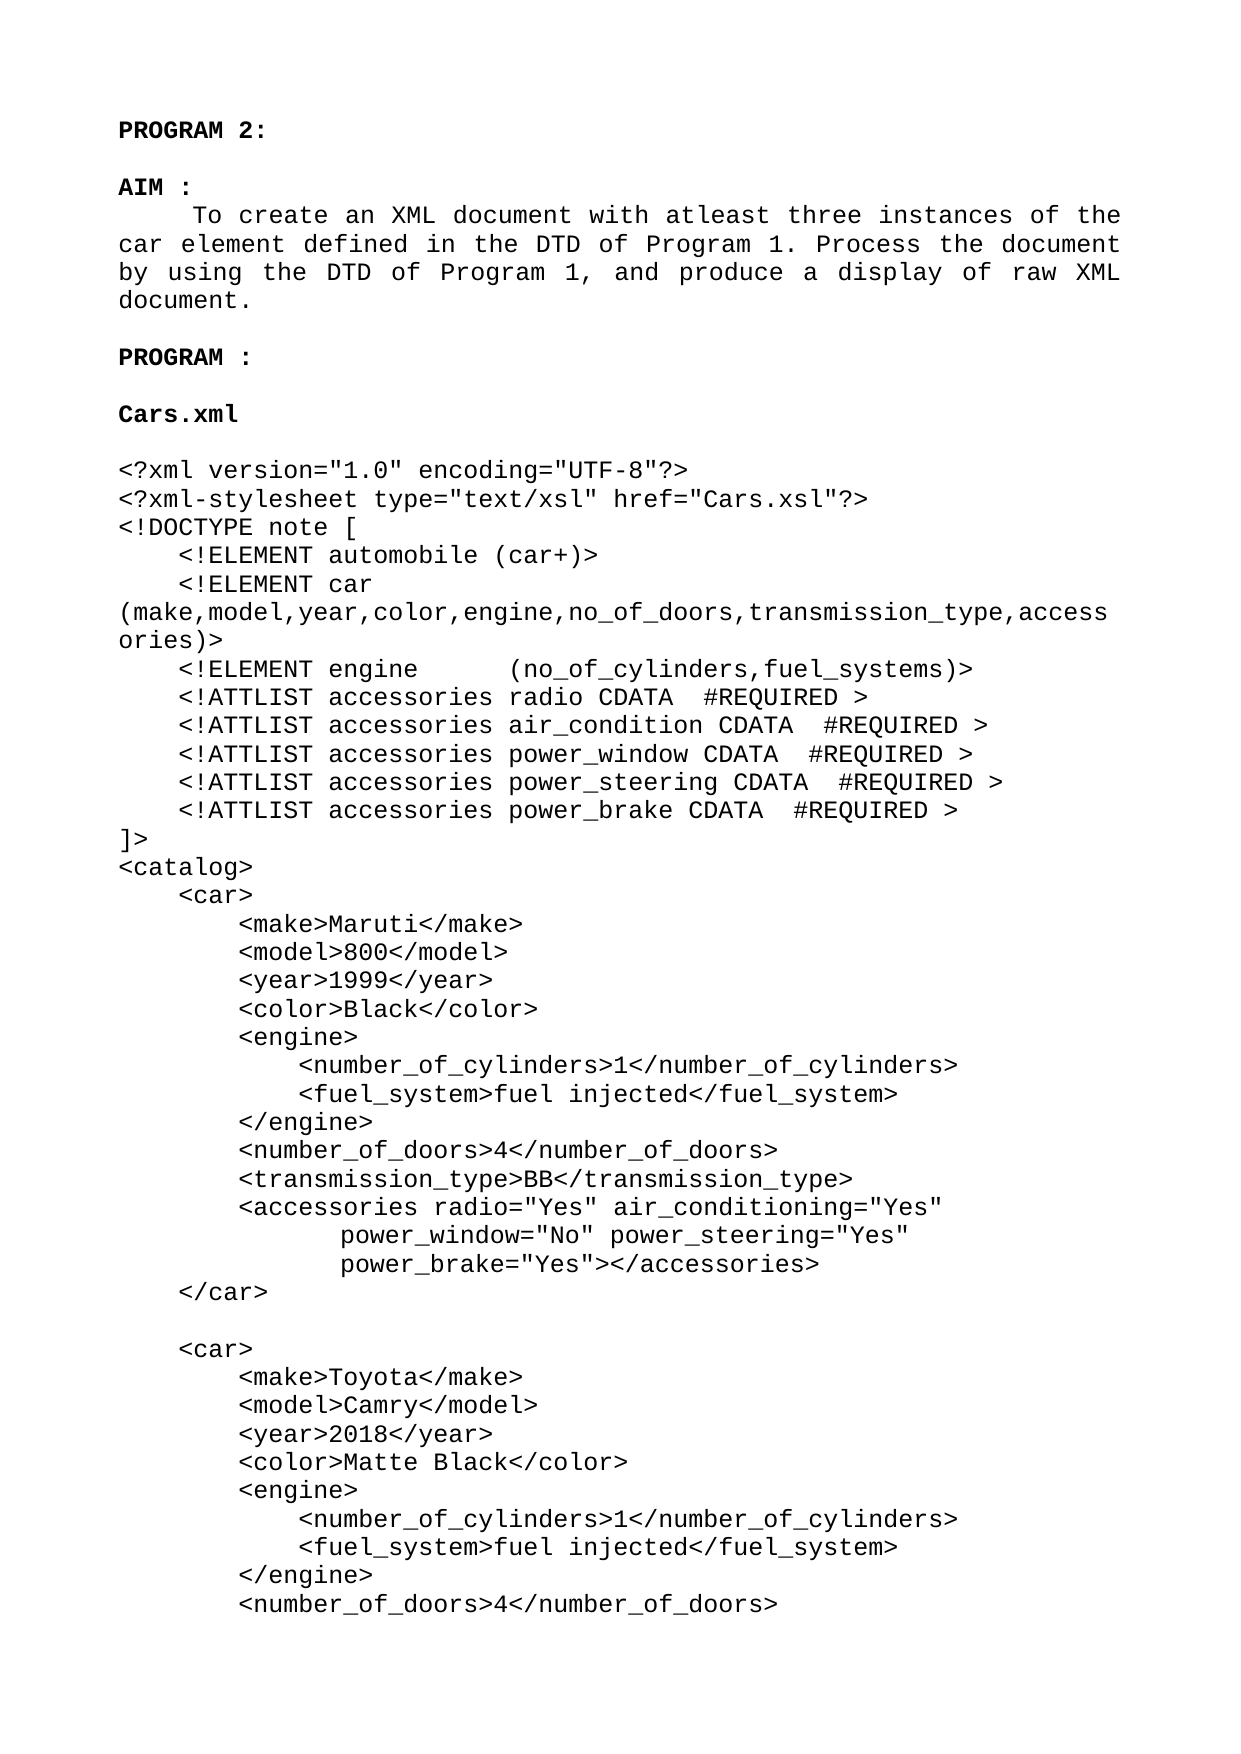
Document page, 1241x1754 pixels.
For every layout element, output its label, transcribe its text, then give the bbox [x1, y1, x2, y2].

text <!ATTLIST accessories power_brake CDATA #REQUIRED > [118, 798, 1122, 826]
text <fuel_system>fuel injected</fuel_system> [118, 1535, 1122, 1563]
text <!ELEMENT car (make,model,year,color,engine,no_of_doors,transmission_type,accessories)> [118, 571, 1122, 656]
text <color>Black</color> [118, 996, 1122, 1025]
text <!ATTLIST accessories air_condition CDATA #REQUIRED > [118, 713, 1122, 741]
text <number_of_doors>4</number_of_doors> [118, 1591, 1122, 1620]
text Cars.xml [118, 401, 1122, 430]
text <transmission_type>BB</transmission_type> [118, 1166, 1122, 1195]
text To create an XML document with atleast three instances of the car element defined in the DTD of Program 1. Process the document by using the DTD of Program 1, and produce a display of raw XML document. [118, 203, 1122, 316]
text <!ELEMENT automobile (car+)> [118, 543, 1122, 571]
text <!ELEMENT engine (no_of_cylinders,fuel_systems)> [118, 656, 1122, 685]
text <year>2018</year> [118, 1421, 1122, 1450]
text <number_of_cylinders>1</number_of_cylinders> [118, 1053, 1122, 1081]
text <model>800</model> [118, 940, 1122, 968]
text <model>Camry</model> [118, 1393, 1122, 1421]
text <year>1999</year> [118, 968, 1122, 996]
text <catalog> [118, 855, 1122, 883]
text <color>Matte Black</color> [118, 1450, 1122, 1478]
text <?xml-stylesheet type="text/xsl" href="Cars.xsl"?> [118, 486, 1122, 515]
text </engine> [118, 1110, 1122, 1138]
text <number_of_doors>4</number_of_doors> [118, 1138, 1122, 1166]
text AIM : [118, 175, 1122, 203]
text <!ATTLIST accessories power_steering CDATA #REQUIRED > [118, 770, 1122, 798]
text </engine> [118, 1563, 1122, 1591]
text <make>Toyota</make> [118, 1365, 1122, 1393]
text <!ATTLIST accessories power_window CDATA #REQUIRED > [118, 741, 1122, 770]
text <?xml version="1.0" encoding="UTF-8"?> [118, 458, 1122, 486]
text <engine> [118, 1025, 1122, 1053]
text <make>Maruti</make> [118, 911, 1122, 940]
text </car> [118, 1280, 1122, 1308]
text <fuel_system>fuel injected</fuel_system> [118, 1081, 1122, 1110]
text <!DOCTYPE note [ [118, 515, 1122, 543]
text <car> [118, 883, 1122, 911]
text PROGRAM : [118, 345, 1122, 373]
text <car> [118, 1336, 1122, 1365]
text <!ATTLIST accessories radio CDATA #REQUIRED > [118, 685, 1122, 713]
text <accessories radio="Yes" air_conditioning="Yes" power_window="No" power_steering="Yes" power_brake="Yes"></accessories> [118, 1195, 1122, 1280]
text ]> [118, 826, 1122, 855]
text <number_of_cylinders>1</number_of_cylinders> [118, 1506, 1122, 1535]
text <engine> [118, 1478, 1122, 1506]
text PROGRAM 2: [118, 118, 1122, 146]
